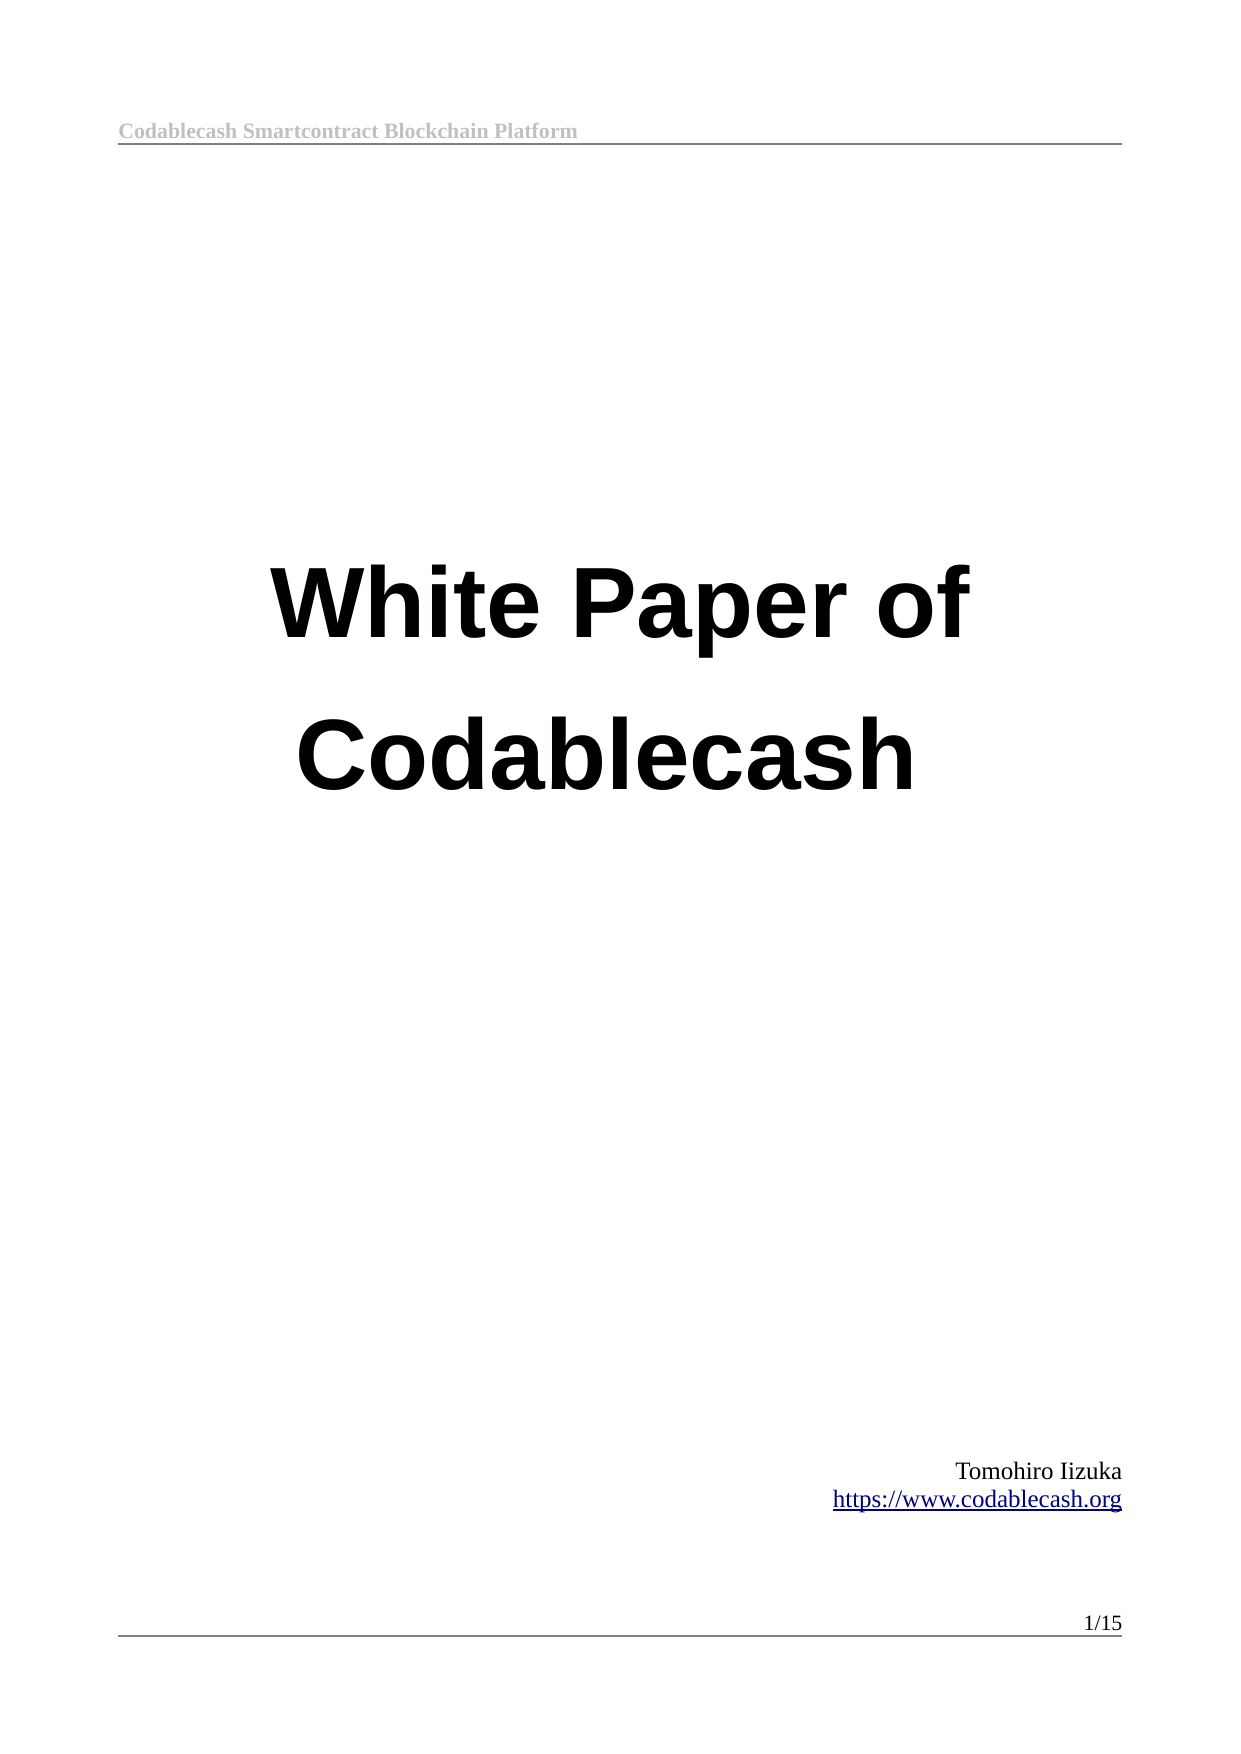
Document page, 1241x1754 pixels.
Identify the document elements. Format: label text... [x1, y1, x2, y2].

title White Paper of [118, 543, 1122, 658]
text https://www.codablecash.org [118, 1484, 1122, 1513]
text Tomohiro Iizuka [118, 1456, 1122, 1484]
title Codablecash [118, 696, 1122, 811]
